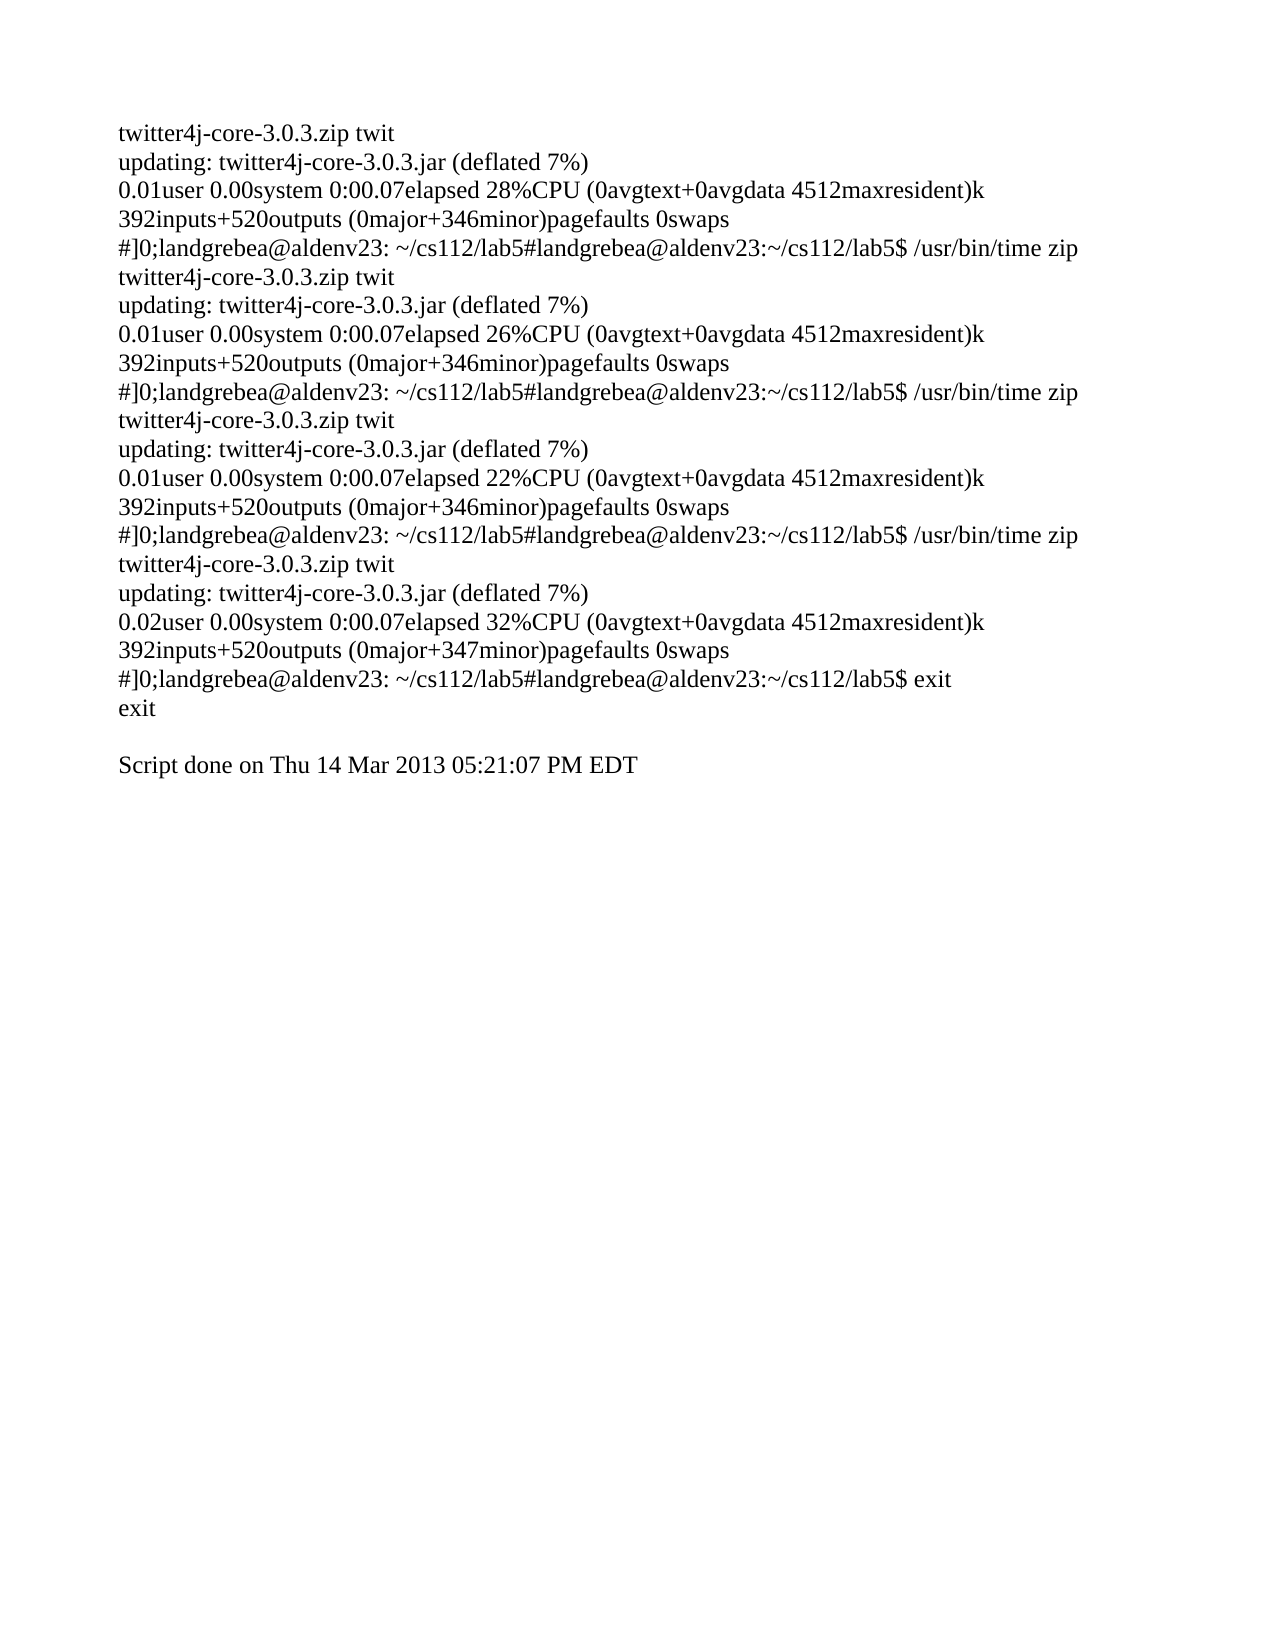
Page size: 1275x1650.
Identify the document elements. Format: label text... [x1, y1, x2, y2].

text 0.02user 0.00system 0:00.07elapsed 32%CPU (0avgtext+0avgdata 4512maxresident)k [118, 607, 1157, 636]
text 392inputs+520outputs (0major+346minor)pagefaults 0swaps [118, 492, 1157, 521]
text 0.01user 0.00system 0:00.07elapsed 26%CPU (0avgtext+0avgdata 4512maxresident)k [118, 319, 1157, 348]
text twitter4j-core-3.0.3.zip twit [118, 118, 1157, 147]
text updating: twitter4j-core-3.0.3.jar (deflated 7%) [118, 291, 1157, 319]
text #]0;landgrebea@aldenv23: ~/cs112/lab5#landgrebea@aldenv23:~/cs112/lab5$ /usr/bin/time zip twitter4j-core-3.0.3.zip twit [118, 233, 1157, 291]
text 392inputs+520outputs (0major+346minor)pagefaults 0swaps [118, 204, 1157, 233]
text 392inputs+520outputs (0major+347minor)pagefaults 0swaps [118, 636, 1157, 664]
text updating: twitter4j-core-3.0.3.jar (deflated 7%) [118, 147, 1157, 176]
text 392inputs+520outputs (0major+346minor)pagefaults 0swaps [118, 348, 1157, 377]
text exit [118, 693, 1157, 722]
text updating: twitter4j-core-3.0.3.jar (deflated 7%) [118, 434, 1157, 463]
text 0.01user 0.00system 0:00.07elapsed 22%CPU (0avgtext+0avgdata 4512maxresident)k [118, 463, 1157, 492]
text #]0;landgrebea@aldenv23: ~/cs112/lab5#landgrebea@aldenv23:~/cs112/lab5$ /usr/bin/time zip twitter4j-core-3.0.3.zip twit [118, 521, 1157, 578]
text #]0;landgrebea@aldenv23: ~/cs112/lab5#landgrebea@aldenv23:~/cs112/lab5$ /usr/bin/time zip twitter4j-core-3.0.3.zip twit [118, 377, 1157, 434]
text 0.01user 0.00system 0:00.07elapsed 28%CPU (0avgtext+0avgdata 4512maxresident)k [118, 176, 1157, 204]
text Script done on Thu 14 Mar 2013 05:21:07 PM EDT [118, 722, 1157, 837]
text updating: twitter4j-core-3.0.3.jar (deflated 7%) [118, 578, 1157, 607]
text #]0;landgrebea@aldenv23: ~/cs112/lab5#landgrebea@aldenv23:~/cs112/lab5$ exit [118, 664, 1157, 693]
